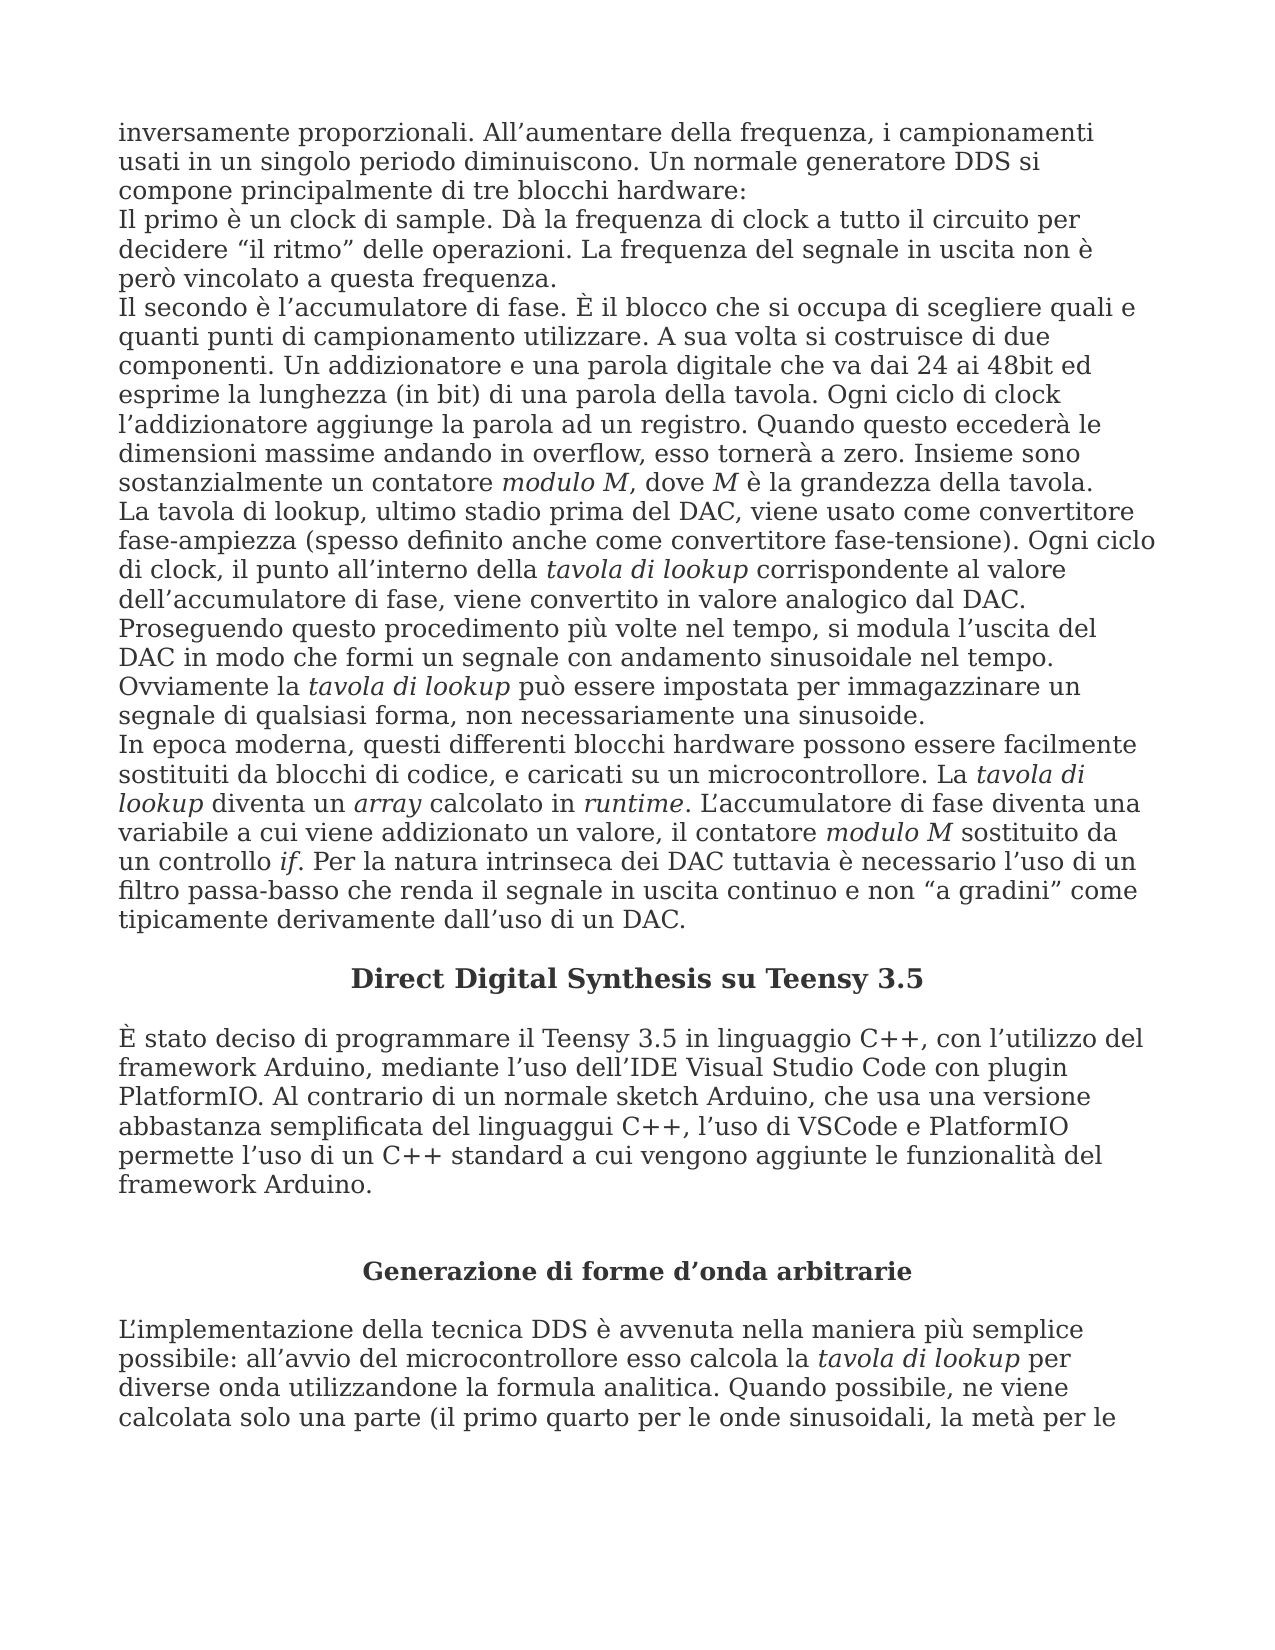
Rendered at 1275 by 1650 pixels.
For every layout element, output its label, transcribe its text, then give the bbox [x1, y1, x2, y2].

text In epoca moderna, questi differenti blocchi hardware possono essere facilmente sostituiti da blocchi di codice, e caricati su un microcontrollore. La tavola di lookup diventa un array calcolato in runtime. L’accumulatore di fase diventa una variabile a cui viene addizionato un valore, il contatore modulo M sostituito da un controllo if. Per la natura intrinseca dei DAC tuttavia è necessario l’uso di un filtro passa-basso che renda il segnale in uscita continuo e non “a gradini” come tipicamente derivamente dall’uso di un DAC. [118, 731, 1157, 935]
text È stato deciso di programmare il Teensy 3.5 in linguaggio C++, con l’utilizzo del framework Arduino, mediante l’uso dell’IDE Visual Studio Code con plugin PlatformIO. Al contrario di un normale sketch Arduino, che usa una versione abbastanza semplificata del linguaggui C++, l’uso di VSCode e PlatformIO permette l’uso di un C++ standard a cui vengono aggiunte le funzionalità del framework Arduino. [118, 1024, 1157, 1199]
text Direct Digital Synthesis su Teensy 3.5 [118, 963, 1157, 995]
text Il primo è un clock di sample. Dà la frequenza di clock a tutto il circuito per decidere “il ritmo” delle operazioni. La frequenza del segnale in uscita non è però vincolato a questa frequenza. [118, 206, 1157, 293]
text L’implementazione della tecnica DDS è avvenuta nella maniera più semplice possibile: all’avvio del microcontrollore esso calcola la tavola di lookup per diverse onda utilizzandone la formula analitica. Quando possibile, ne viene calcolata solo una parte (il primo quarto per le onde sinusoidali, la metà per le [118, 1315, 1157, 1432]
text Generazione di forme d’onda arbitrarie [118, 1257, 1157, 1286]
text Il secondo è l’accumulatore di fase. È il blocco che si occupa di scegliere quali e quanti punti di campionamento utilizzare. A sua volta si costruisce di due componenti. Un addizionatore e una parola digitale che va dai 24 ai 48bit ed esprime la lunghezza (in bit) di una parola della tavola. Ogni ciclo di clock l’addizionatore aggiunge la parola ad un registro. Quando questo eccederà le dimensioni massime andando in overflow, esso tornerà a zero. Insieme sono sostanzialmente un contatore modulo M, dove M è la grandezza della tavola. [118, 293, 1157, 497]
text inversamente proporzionali. All’aumentare della frequenza, i campionamenti usati in un singolo periodo diminuiscono. Un normale generatore DDS si compone principalmente di tre blocchi hardware: [118, 118, 1157, 206]
text La tavola di lookup, ultimo stadio prima del DAC, viene usato come convertitore fase-ampiezza (spesso definito anche come convertitore fase-tensione). Ogni ciclo di clock, il punto all’interno della tavola di lookup corrispondente al valore dell’accumulatore di fase, viene convertito in valore analogico dal DAC. Proseguendo questo procedimento più volte nel tempo, si modula l’uscita del DAC in modo che formi un segnale con andamento sinusoidale nel tempo. Ovviamente la tavola di lookup può essere impostata per immagazzinare un segnale di qualsiasi forma, non necessariamente una sinusoide. [118, 497, 1157, 731]
